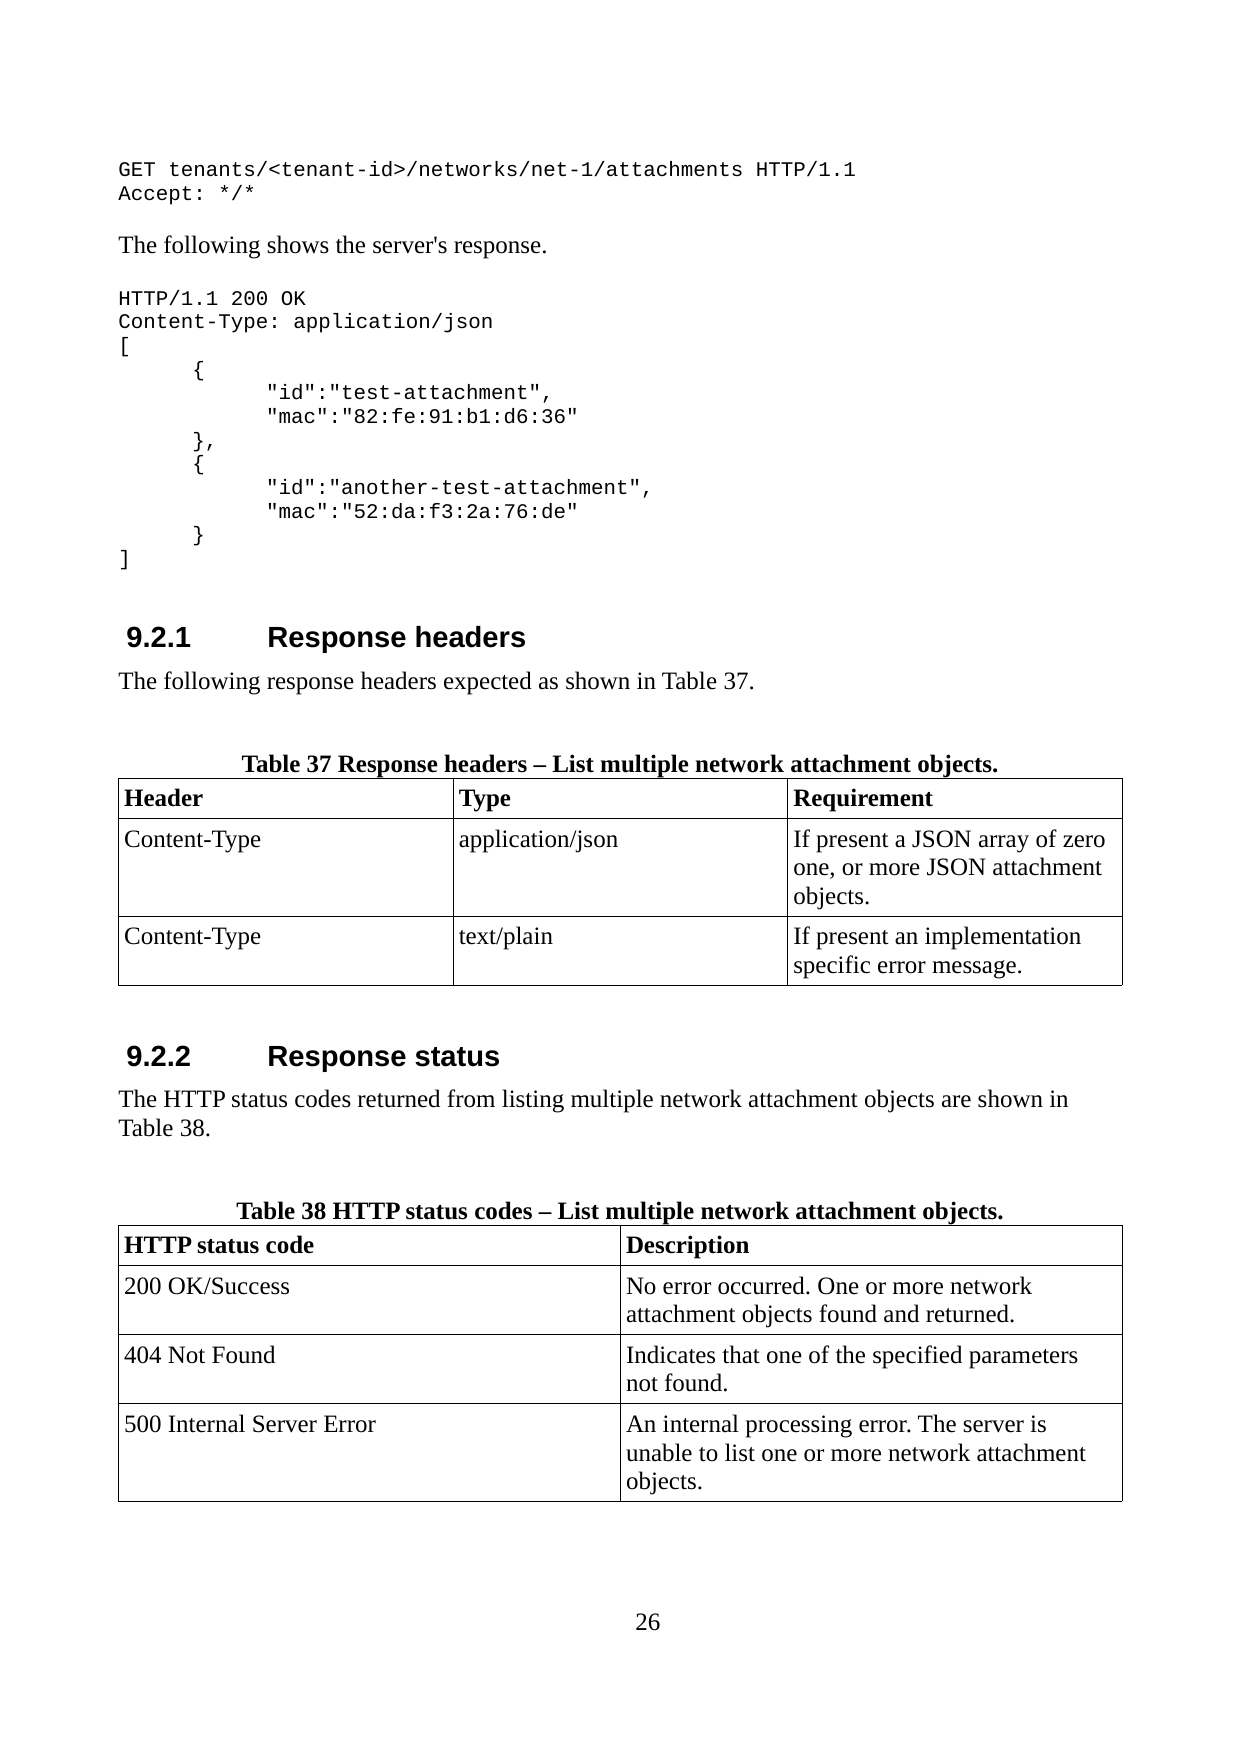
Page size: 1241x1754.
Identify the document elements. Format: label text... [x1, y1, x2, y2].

text } [192, 524, 1122, 548]
table_header Description [621, 1226, 1122, 1265]
table_cell An internal processing error. The server is unable to list one or more network attachment objects. [621, 1404, 1122, 1501]
text ] [118, 548, 1122, 572]
text HTTP/1.1 200 OK [118, 288, 1122, 311]
table_cell 200 OK/Success [119, 1266, 620, 1334]
text The HTTP status codes returned from listing multiple network attachment objects are shown in Table 38. [118, 1084, 1122, 1142]
text { [192, 453, 1122, 477]
table_cell Content-Type [119, 917, 453, 985]
subtitle Response status [118, 1038, 1122, 1072]
table_header Type [454, 779, 787, 818]
text { [192, 359, 1122, 382]
text [ [118, 335, 1122, 359]
text "id":"test-attachment", [266, 382, 1122, 406]
text Accept: */* [118, 183, 1122, 207]
text }, [192, 430, 1122, 453]
table_cell If present an implementation specific error message. [788, 917, 1122, 985]
text GET tenants/<tenant-id>/networks/net-1/attachments HTTP/1.1 [118, 159, 1122, 183]
table_cell No error occurred. One or more network attachment objects found and returned. [621, 1266, 1122, 1334]
table_cell Indicates that one of the specified parameters not found. [621, 1335, 1122, 1403]
subtitle Table 37 Response headers – List multiple network attachment objects. [118, 749, 1122, 777]
table_cell 404 Not Found [119, 1335, 620, 1403]
table_cell 500 Internal Server Error [119, 1404, 620, 1501]
table_cell text/plain [454, 917, 787, 985]
text "id":"another-test-attachment", [266, 477, 1122, 501]
text Content-Type: application/json [118, 311, 1122, 335]
subtitle Table 38 HTTP status codes – List multiple network attachment objects. [118, 1196, 1122, 1224]
table_header HTTP status code [119, 1226, 620, 1265]
table_header Header [119, 779, 453, 818]
text The following shows the server's response. [118, 230, 1122, 259]
subtitle Response headers [118, 620, 1122, 654]
table_cell application/json [454, 819, 787, 916]
table_cell Content-Type [119, 819, 453, 916]
text "mac":"52:da:f3:2a:76:de" [266, 501, 1122, 524]
text "mac":"82:fe:91:b1:d6:36" [266, 406, 1122, 430]
table_header Requirement [788, 779, 1122, 818]
text The following response headers expected as shown in Table 37. [118, 666, 1122, 695]
table_cell If present a JSON array of zero one, or more JSON attachment objects. [788, 819, 1122, 916]
